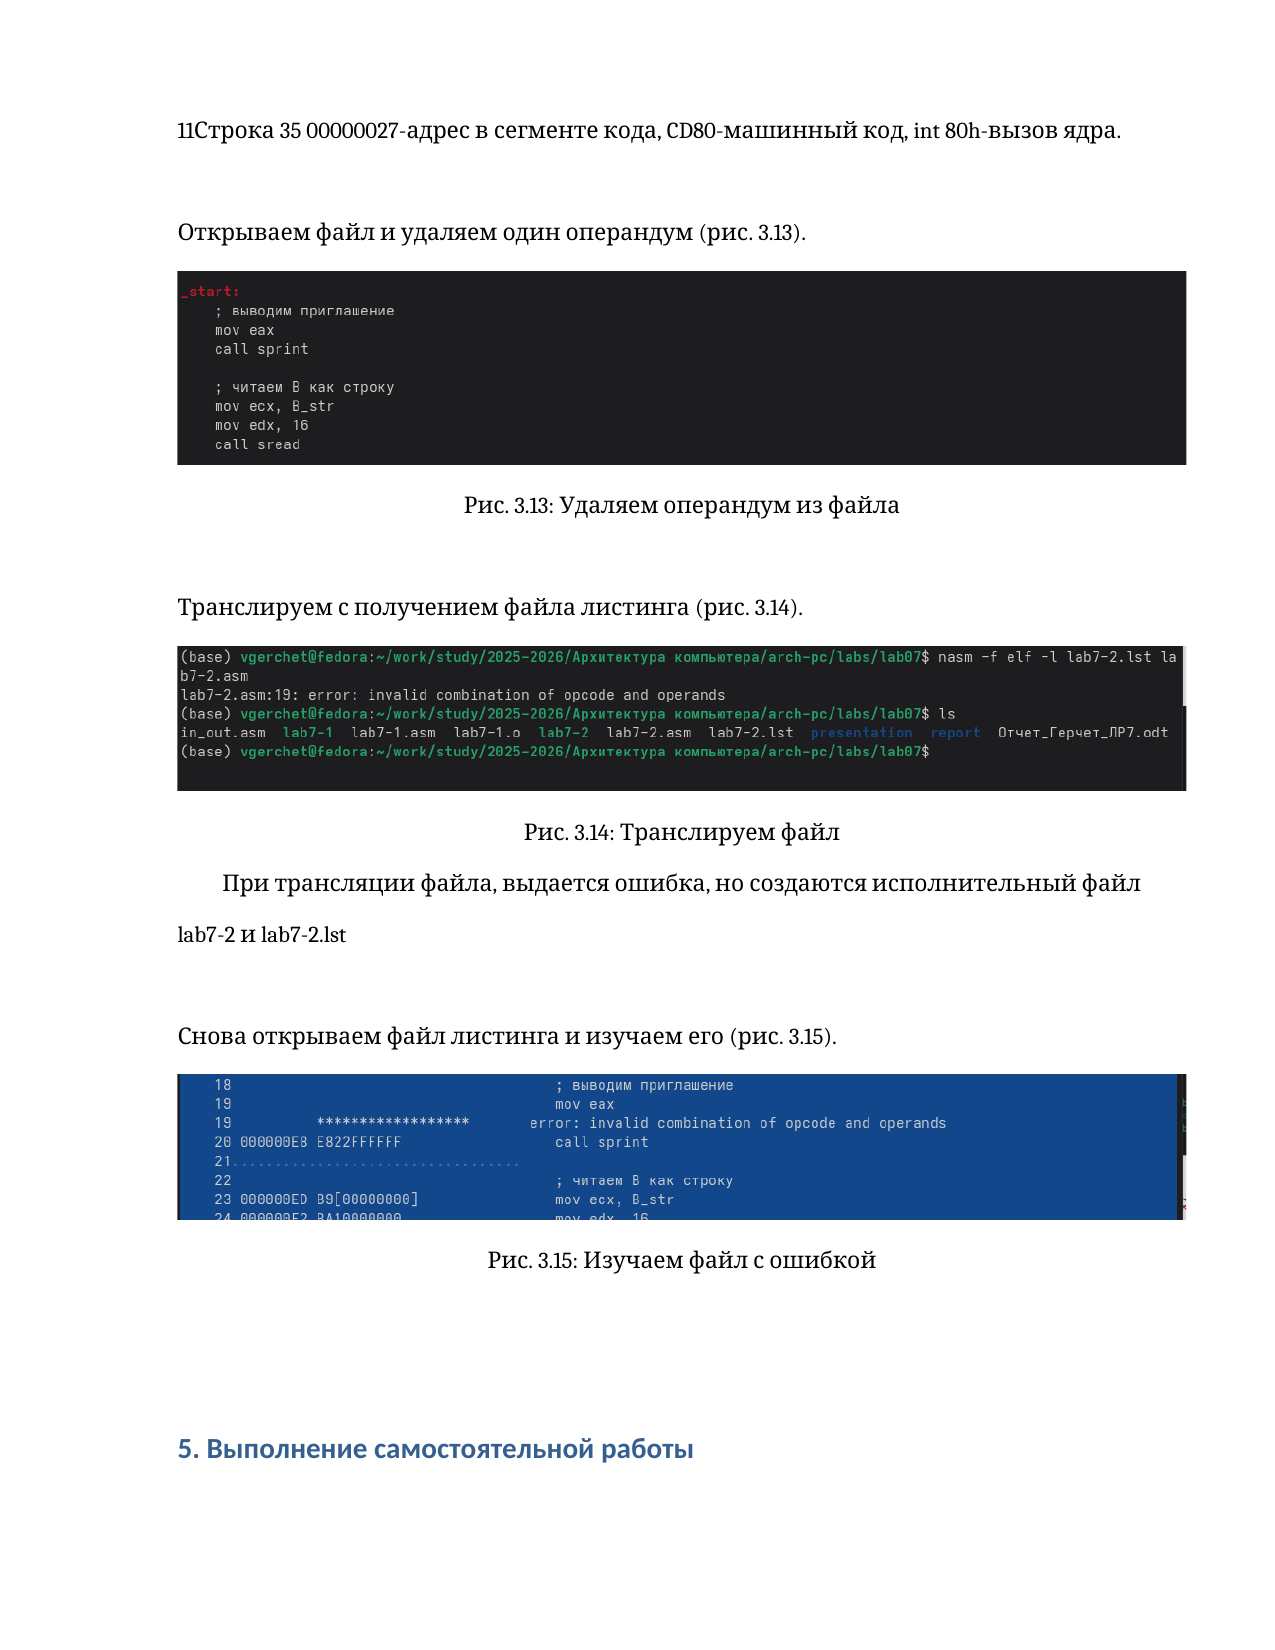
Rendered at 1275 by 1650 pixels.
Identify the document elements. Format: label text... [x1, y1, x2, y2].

picture [177, 1074, 1187, 1220]
text При трансляции файла, выдается ошибка, но создаются исполнительный файл [177, 870, 1186, 897]
text Открываем файл и удаляем один операндум (рис. 3.13). [177, 220, 1186, 247]
text Снова открываем файл листинга и изучаем его (рис. 3.15). [177, 1023, 1186, 1050]
text Рис. 3.14: Транслируем файл [177, 791, 1186, 846]
picture [177, 646, 1187, 791]
subtitle 5. Выполнение самостоятельной работы [177, 1430, 1186, 1466]
text lab7-2 и lab7-2.lst [177, 921, 1186, 948]
picture [177, 271, 1187, 465]
text Рис. 3.13: Удаляем операндум из файла [177, 465, 1186, 519]
text Транслируем с получением файла листинга (рис. 3.14). [177, 595, 1186, 621]
text 11Строка 35 00000027-адрес в сегменте кода, CD80-машинный код, int 80h-вызов ядра. [177, 118, 1186, 144]
text Рис. 3.15: Изучаем файл с ошибкой [177, 1220, 1186, 1274]
